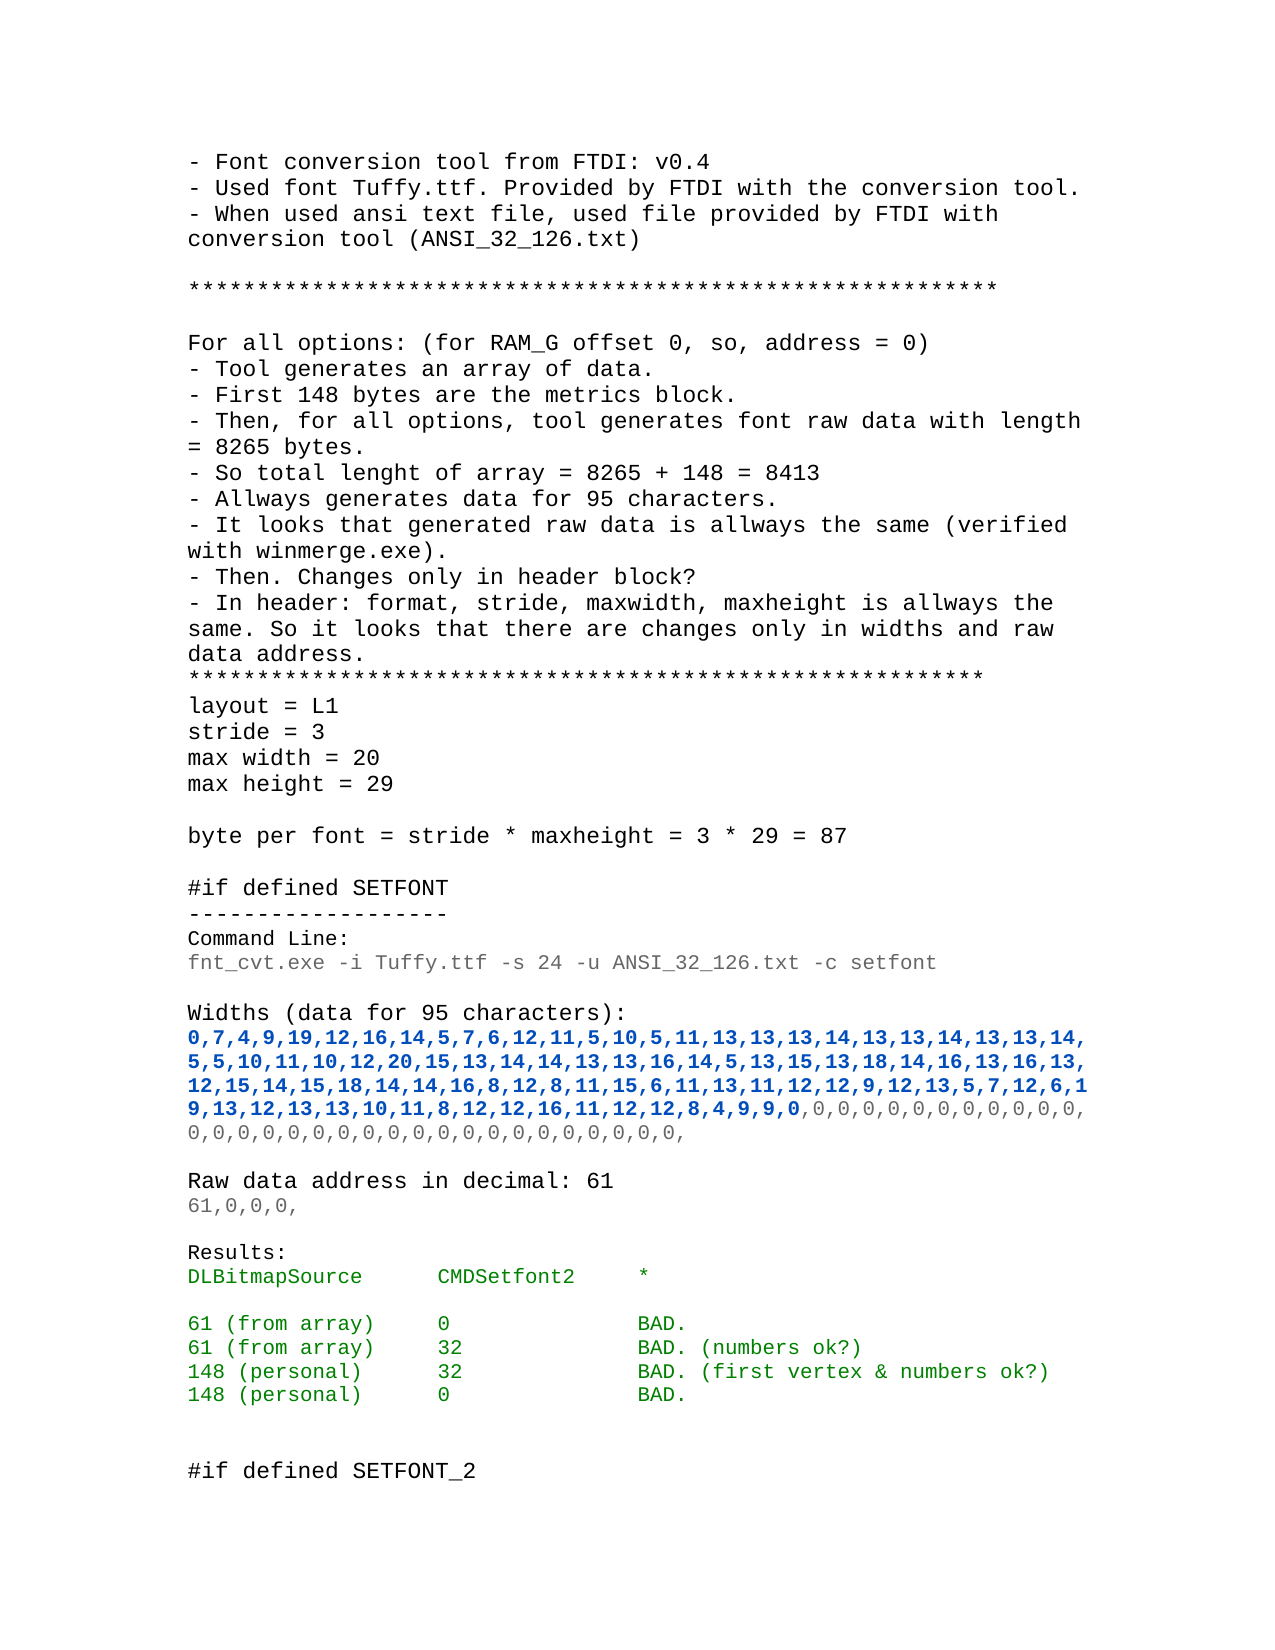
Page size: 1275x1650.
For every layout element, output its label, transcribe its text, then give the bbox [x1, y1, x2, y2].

text 61,0,0,0, [187, 1195, 1087, 1219]
text - Then, for all options, tool generates font raw data with length = 8265 bytes. [187, 409, 1087, 461]
text - Allways generates data for 95 characters. [187, 487, 1087, 513]
text Raw data address in decimal: 61 [187, 1169, 1087, 1195]
text - So total lenght of array = 8265 + 148 = 8413 [187, 461, 1087, 487]
text layout = L1 [187, 695, 1087, 721]
text stride = 3 [187, 721, 1087, 747]
text Widths (data for 95 characters): [187, 1001, 1087, 1027]
text - When used ansi text file, used file provided by FTDI with conversion tool (ANSI_32_126.txt) [187, 202, 1087, 254]
text - Font conversion tool from FTDI: v0.4 [187, 150, 1087, 176]
text ------------------- [187, 902, 1087, 928]
text #if defined SETFONT [187, 876, 1087, 902]
text Command Line: [187, 928, 1087, 952]
text 0,7,4,9,19,12,16,14,5,7,6,12,11,5,10,5,11,13,13,13,14,13,13,14,13,13,14,5,5,10,11,10,12,20,15,13,14,14,13,13,16,14,5,13,15,13,18,14,16,13,16,13,12,15,14,15,18,14,14,16,8,12,8,11,15,6,11,13,11,12,12,9,12,13,5,7,12,6,19,13,12,13,13,10,11,8,12,12,16,11,12,12,8,4,9,9,0,0,0,0,0,0,0,0,0,0,0,0,0,0,0,0,0,0,0,0,0,0,0,0,0,0,0,0,0,0,0,0, [187, 1027, 1087, 1146]
text ********************************************************** [187, 669, 1087, 695]
text - First 148 bytes are the metrics block. [187, 383, 1087, 409]
text #if defined SETFONT_2 [187, 1460, 1087, 1486]
text 148 (personal) 0 BAD. [187, 1384, 1087, 1408]
text Results: [187, 1242, 1087, 1266]
text 61 (from array) 0 BAD. [187, 1313, 1087, 1337]
text - Used font Tuffy.ttf. Provided by FTDI with the conversion tool. [187, 176, 1087, 202]
text 61 (from array) 32 BAD. (numbers ok?) [187, 1337, 1087, 1361]
text byte per font = stride * maxheight = 3 * 29 = 87 [187, 824, 1087, 850]
text 148 (personal) 32 BAD. (first vertex & numbers ok?) [187, 1361, 1087, 1384]
text - It looks that generated raw data is allways the same (verified with winmerge.exe). [187, 513, 1087, 565]
text For all options: (for RAM_G offset 0, so, address = 0) [187, 332, 1087, 357]
text max width = 20 [187, 747, 1087, 772]
text - Tool generates an array of data. [187, 357, 1087, 383]
text max height = 29 [187, 772, 1087, 798]
text - In header: format, stride, maxwidth, maxheight is allways the same. So it looks that there are changes only in widths and raw data address. [187, 591, 1087, 669]
text *********************************************************** [187, 280, 1087, 306]
text DLBitmapSource CMDSetfont2 * [187, 1266, 1087, 1290]
text fnt_cvt.exe -i Tuffy.ttf -s 24 -u ANSI_32_126.txt -c setfont [187, 952, 1087, 975]
text - Then. Changes only in header block? [187, 565, 1087, 591]
